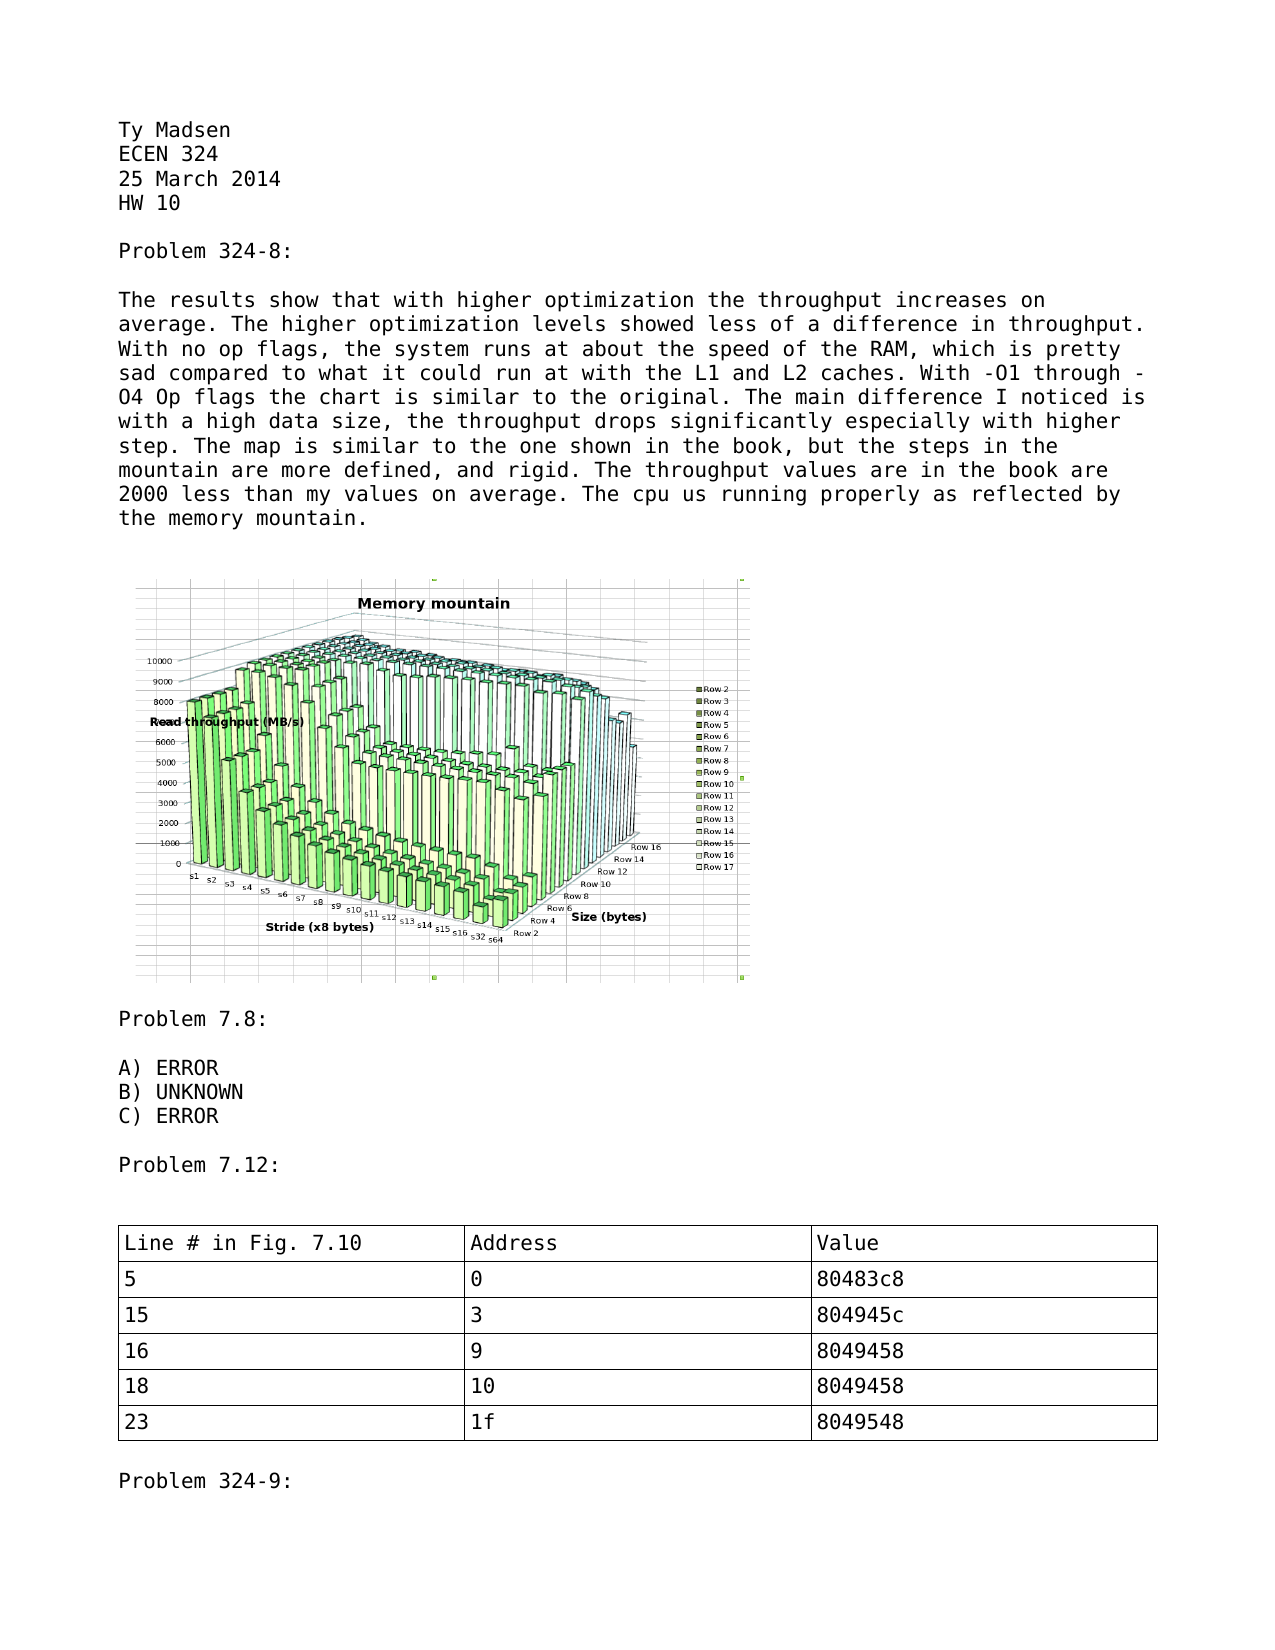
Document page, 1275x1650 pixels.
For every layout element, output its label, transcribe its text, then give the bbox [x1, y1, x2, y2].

table_cell 8049458 [812, 1370, 1157, 1404]
table_cell 9 [465, 1334, 811, 1369]
table_cell 18 [119, 1370, 464, 1404]
picture [135, 579, 750, 983]
text ECEN 324 [118, 142, 1157, 167]
text Ty Madsen [118, 118, 1157, 142]
text Problem 7.8: [118, 1007, 1157, 1031]
table_cell 5 [119, 1262, 464, 1297]
table_cell 80483c8 [812, 1262, 1157, 1297]
table_cell 1f [465, 1406, 811, 1440]
text B) UNKNOWN [118, 1080, 1157, 1104]
table_cell 0 [465, 1262, 811, 1297]
table_cell 3 [465, 1298, 811, 1333]
text Problem 324-9: [118, 1469, 1157, 1493]
table_header Line # in Fig. 7.10 [119, 1226, 464, 1261]
text Problem 7.12: [118, 1153, 1157, 1177]
table_cell 8049458 [812, 1334, 1157, 1369]
table_cell 8049548 [812, 1406, 1157, 1440]
text Problem 324-8: [118, 239, 1157, 264]
text HW 10 [118, 191, 1157, 215]
table_cell 10 [465, 1370, 811, 1404]
text The results show that with higher optimization the throughput increases on average. The higher optimization levels showed less of a difference in throughput. With no op flags, the system runs at about the speed of the RAM, which is pretty sad compared to what it could run at with the L1 and L2 caches. With -O1 through -O4 Op flags the chart is similar to the original. The main difference I noticed is with a high data size, the throughput drops significantly especially with higher step. The map is similar to the one shown in the book, but the steps in the mountain are more defined, and rigid. The throughput values are in the book are 2000 less than my values on average. The cpu us running properly as reflected by the memory mountain. [118, 288, 1157, 531]
table_cell 804945c [812, 1298, 1157, 1333]
text A) ERROR [118, 1056, 1157, 1080]
table_header Value [812, 1226, 1157, 1261]
table_cell 15 [119, 1298, 464, 1333]
text 25 March 2014 [118, 167, 1157, 191]
table_header Address [465, 1226, 811, 1261]
table_cell 23 [119, 1406, 464, 1440]
table_cell 16 [119, 1334, 464, 1369]
text C) ERROR [118, 1104, 1157, 1128]
